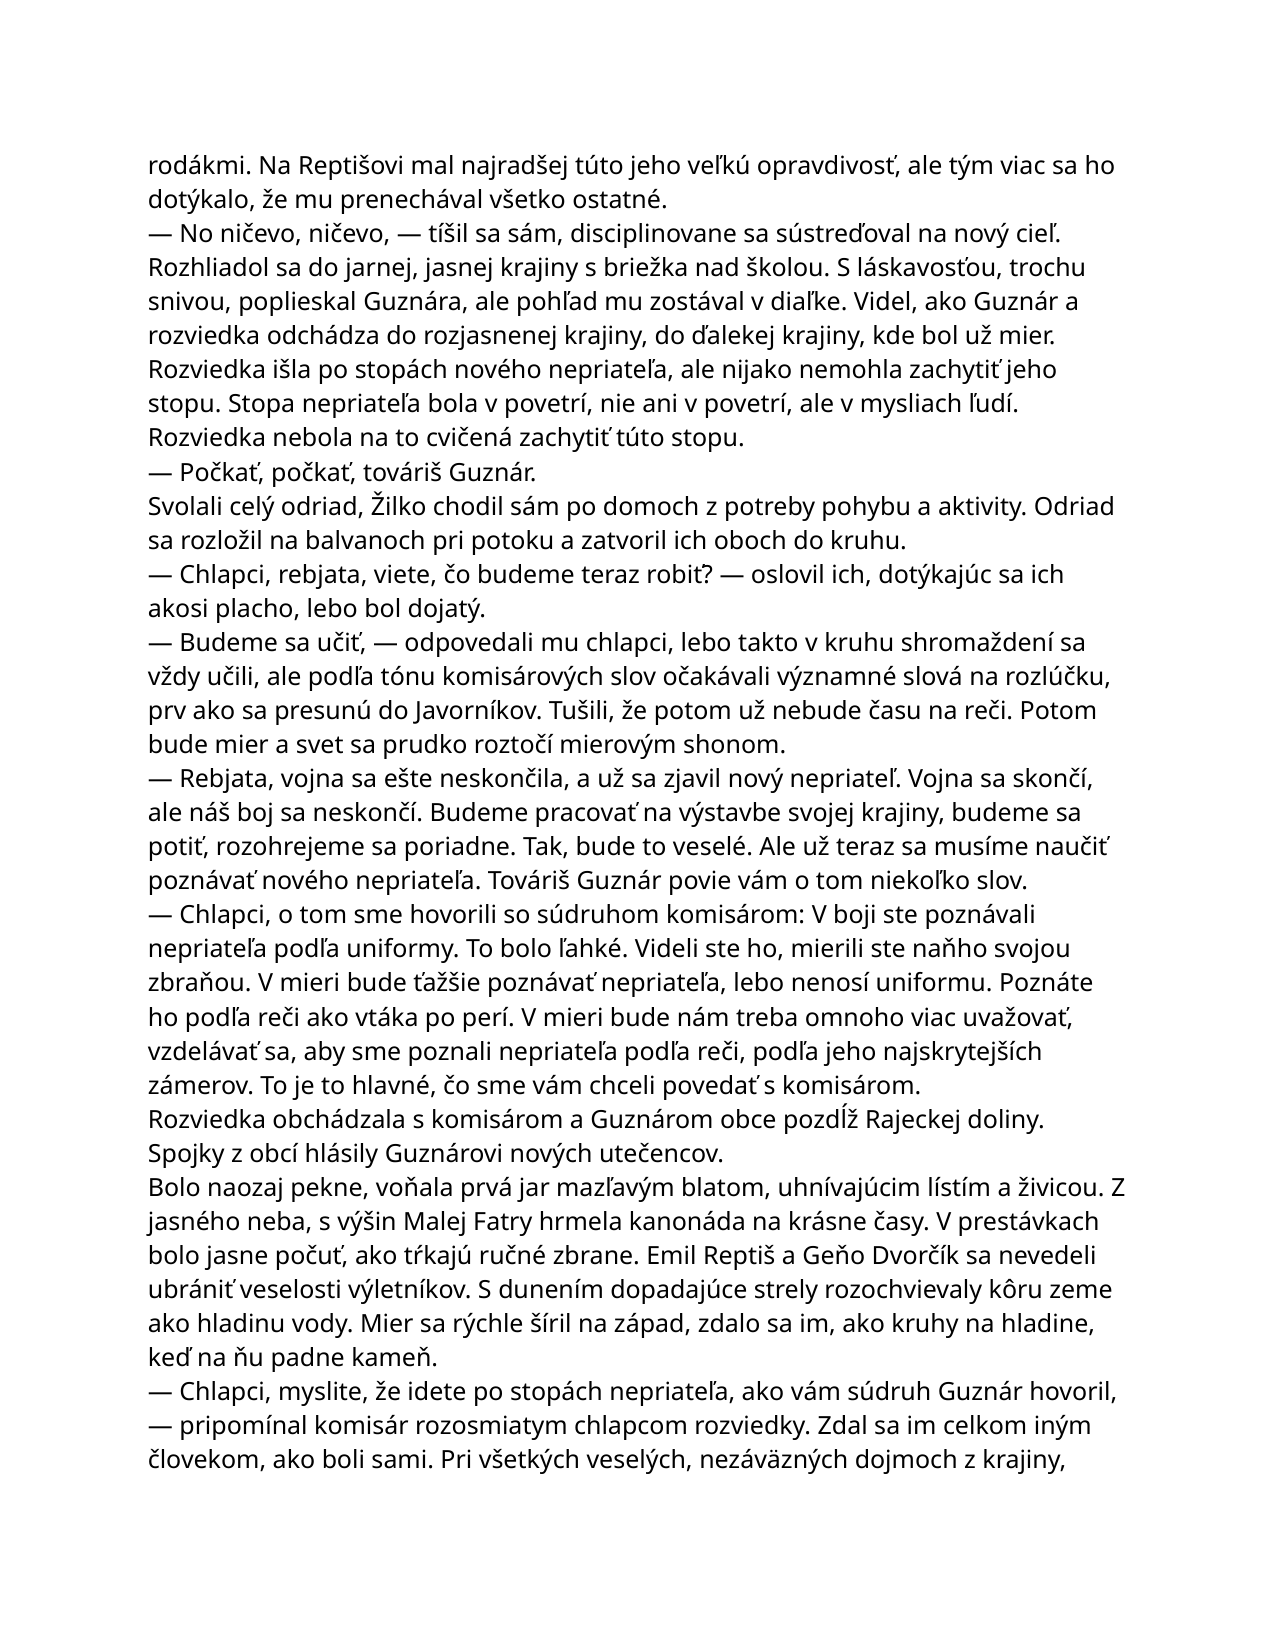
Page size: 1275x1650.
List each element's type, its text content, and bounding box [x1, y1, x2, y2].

text — Chlapci, myslite, že idete po stopách nepriateľa, ako vám súdruh Guznár hovoril, — pripomínal komisár rozosmiatym chlapcom rozviedky. Zdal sa im celkom iným človekom, ako boli sami. Pri všetkých veselých, nezáväzných dojmoch z krajiny, [148, 1374, 1127, 1476]
text Rozviedka obchádzala s komisárom a Guznárom obce pozdĺž Rajeckej doliny. Spojky z obcí hlásily Guznárovi nových utečencov. [148, 1101, 1127, 1169]
text — Chlapci, o tom sme hovorili so súdruhom komisárom: V boji ste poznávali nepriateľa podľa uniformy. To bolo ľahké. Videli ste ho, mierili ste naňho svojou zbraňou. V mieri bude ťažšie poznávať nepriateľa, lebo nenosí uniformu. Poznáte ho podľa reči ako vtáka po perí. V mieri bude nám treba omnoho viac uvažovať, vzdelávať sa, aby sme poznali nepriateľa podľa reči, podľa jeho najskrytejších zámerov. To je to hlavné, čo sme vám chceli povedať s komisárom. [148, 897, 1127, 1101]
text — Rebjata, vojna sa ešte neskončila, a už sa zjavil nový nepriateľ. Vojna sa skončí, ale náš boj sa neskončí. Budeme pracovať na výstavbe svojej krajiny, budeme sa potiť, rozohrejeme sa poriadne. Tak, bude to veselé. Ale už teraz sa musíme naučiť poznávať nového nepriateľa. Továriš Guznár povie vám o tom niekoľko slov. [148, 761, 1127, 897]
text — Počkať, počkať, továriš Guznár. [148, 454, 1127, 488]
text Bolo naozaj pekne, voňala prvá jar mazľavým blatom, uhnívajúcim lístím a živicou. Z jasného neba, s výšin Malej Fatry hrmela kanonáda na krásne časy. V prestávkach bolo jasne počuť, ako tŕkajú ručné zbrane. Emil Reptiš a Geňo Dvorčík sa nevedeli ubrániť veselosti výletníkov. S dunením dopadajúce strely rozochvievaly kôru zeme ako hladinu vody. Mier sa rýchle šíril na západ, zdalo sa im, ako kruhy na hladine, keď na ňu padne kameň. [148, 1169, 1127, 1374]
text rodákmi. Na Reptišovi mal najradšej túto jeho veľkú opravdivosť, ale tým viac sa ho dotýkalo, že mu prenechával všetko ostatné. [148, 148, 1127, 216]
text — No ničevo, ničevo, — tíšil sa sám, disciplinovane sa sústreďoval na nový cieľ. Rozhliadol sa do jarnej, jasnej krajiny s briežka nad školou. S láskavosťou, trochu snivou, poplieskal Guznára, ale pohľad mu zostával v diaľke. Videl, ako Guznár a rozviedka odchádza do rozjasnenej krajiny, do ďalekej krajiny, kde bol už mier. Rozviedka išla po stopách nového nepriateľa, ale nijako nemohla zachytiť jeho stopu. Stopa nepriateľa bola v povetrí, nie ani v povetrí, ale v mysliach ľudí. Rozviedka nebola na to cvičená zachytiť túto stopu. [148, 216, 1127, 454]
text — Budeme sa učiť, — odpovedali mu chlapci, lebo takto v kruhu shromaždení sa vždy učili, ale podľa tónu komisárových slov očakávali významné slová na rozlúčku, prv ako sa presunú do Javorníkov. Tušili, že potom už nebude času na reči. Potom bude mier a svet sa prudko roztočí mierovým shonom. [148, 624, 1127, 761]
text Svolali celý odriad, Žilko chodil sám po domoch z potreby pohybu a aktivity. Odriad sa rozložil na balvanoch pri potoku a zatvoril ich oboch do kruhu. [148, 488, 1127, 556]
text — Chlapci, rebjata, viete, čo budeme teraz robiť? — oslovil ich, dotýkajúc sa ich akosi placho, lebo bol dojatý. [148, 556, 1127, 624]
